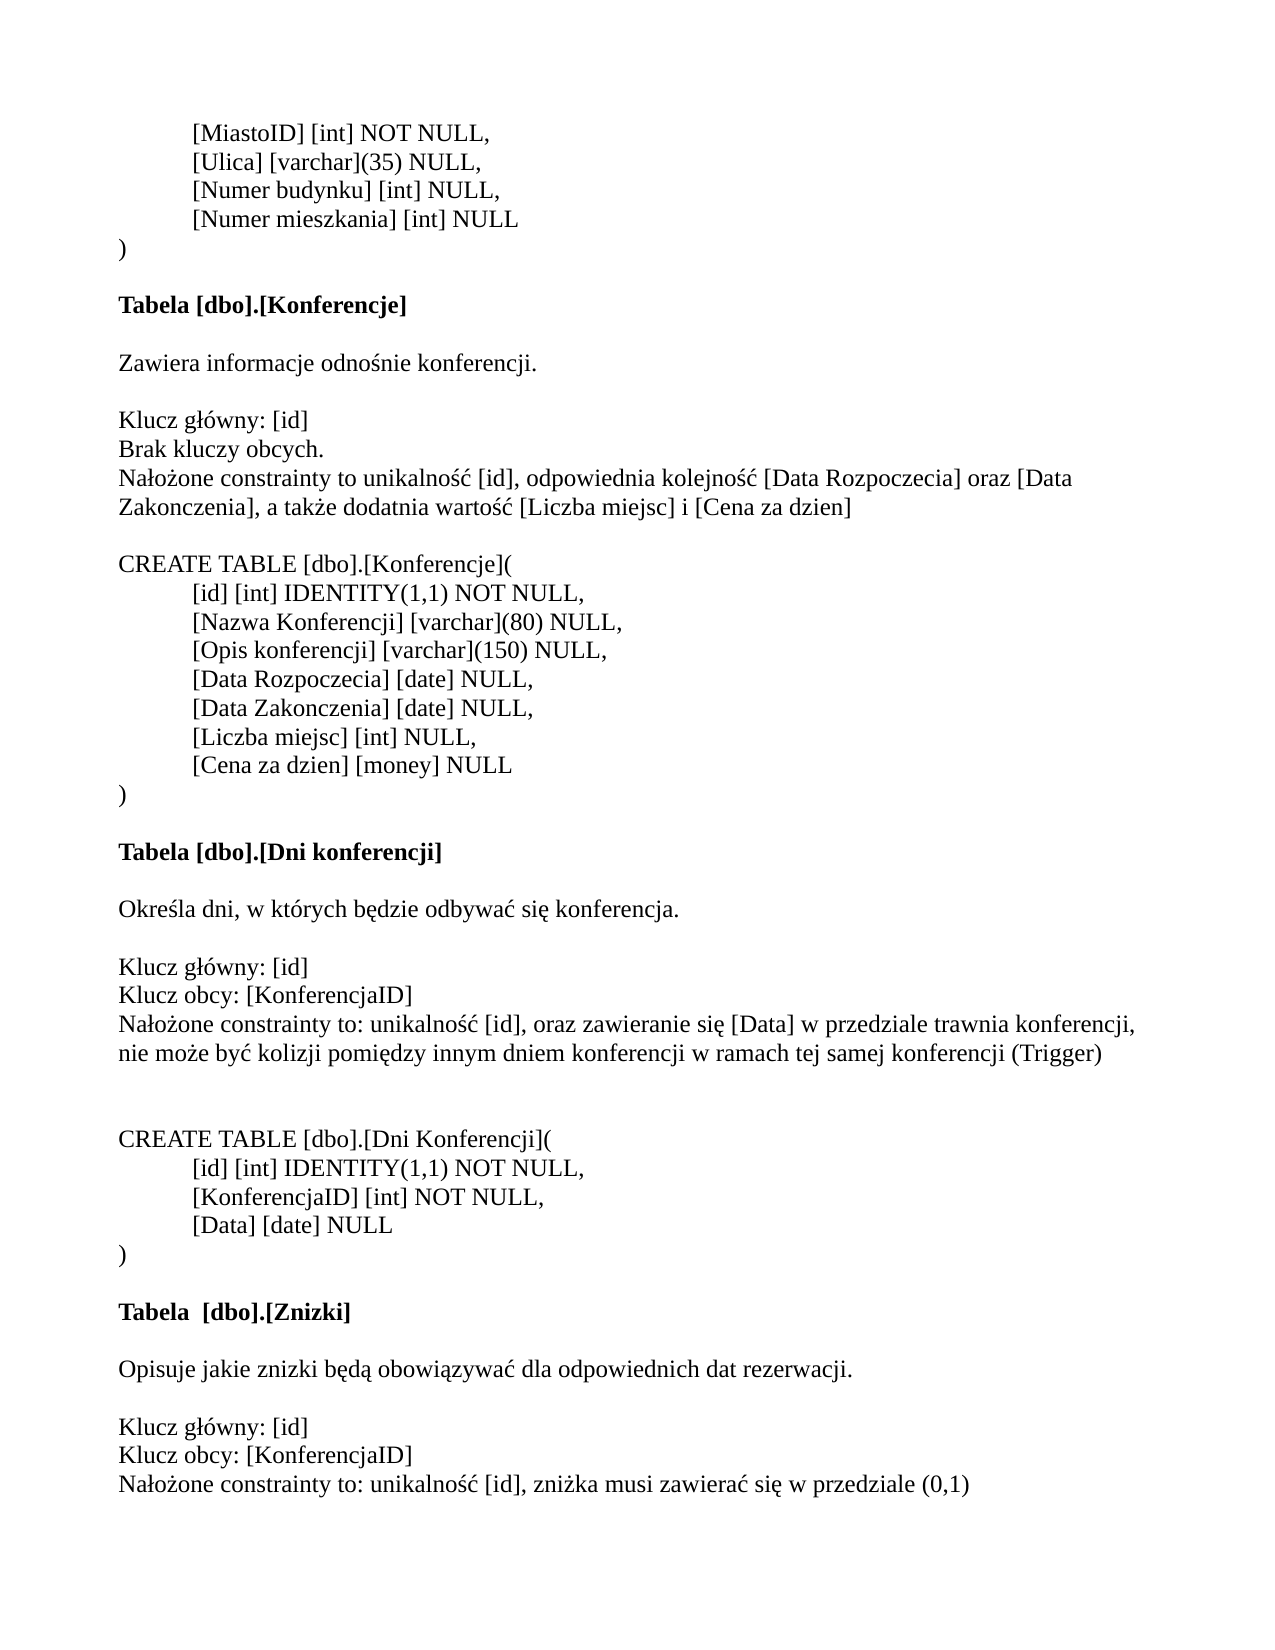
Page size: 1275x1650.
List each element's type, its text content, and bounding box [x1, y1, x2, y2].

text Klucz obcy: [KonferencjaID] [118, 981, 1157, 1009]
text [Data Zakonczenia] [date] NULL, [118, 693, 1157, 722]
text [KonferencjaID] [int] NOT NULL, [118, 1182, 1157, 1211]
text ) [118, 779, 1157, 808]
text Nałożone constrainty to: unikalność [id], zniżka musi zawierać się w przedziale (0,1) [118, 1469, 1157, 1498]
text [Data Rozpoczecia] [date] NULL, [118, 664, 1157, 693]
text [Numer mieszkania] [int] NULL [118, 204, 1157, 233]
text Określa dni, w których będzie odbywać się konferencja. [118, 894, 1157, 923]
text Tabela [dbo].[Dni konferencji] [118, 837, 1157, 866]
text ) [118, 1239, 1157, 1268]
text Opisuje jakie znizki będą obowiązywać dla odpowiednich dat rezerwacji. [118, 1354, 1157, 1383]
text [Ulica] [varchar](35) NULL, [118, 147, 1157, 176]
text CREATE TABLE [dbo].[Konferencje]( [118, 549, 1157, 578]
text Tabela [dbo].[Konferencje] [118, 291, 1157, 319]
text [Opis konferencji] [varchar](150) NULL, [118, 636, 1157, 664]
text [Nazwa Konferencji] [varchar](80) NULL, [118, 607, 1157, 636]
text [id] [int] IDENTITY(1,1) NOT NULL, [118, 1153, 1157, 1182]
text [Data] [date] NULL [118, 1211, 1157, 1239]
text [Liczba miejsc] [int] NULL, [118, 722, 1157, 751]
text Tabela [dbo].[Znizki] [118, 1297, 1157, 1326]
text [Numer budynku] [int] NULL, [118, 176, 1157, 204]
text Klucz główny: [id] [118, 406, 1157, 434]
text Klucz główny: [id] [118, 952, 1157, 981]
text CREATE TABLE [dbo].[Dni Konferencji]( [118, 1124, 1157, 1153]
text Klucz główny: [id] [118, 1412, 1157, 1441]
text Zawiera informacje odnośnie konferencji. [118, 348, 1157, 377]
text Brak kluczy obcych. [118, 434, 1157, 463]
text Nałożone constrainty to unikalność [id], odpowiednia kolejność [Data Rozpoczecia] oraz [Data Zakonczenia], a także dodatnia wartość [Liczba miejsc] i [Cena za dzien] [118, 463, 1157, 521]
text [id] [int] IDENTITY(1,1) NOT NULL, [118, 578, 1157, 607]
text ) [118, 233, 1157, 262]
text [Cena za dzien] [money] NULL [118, 751, 1157, 779]
text Nałożone constrainty to: unikalność [id], oraz zawieranie się [Data] w przedziale trawnia konferencji, nie może być kolizji pomiędzy innym dniem konferencji w ramach tej samej konferencji (Trigger) [118, 1009, 1157, 1067]
text Klucz obcy: [KonferencjaID] [118, 1441, 1157, 1469]
text [MiastoID] [int] NOT NULL, [118, 118, 1157, 147]
